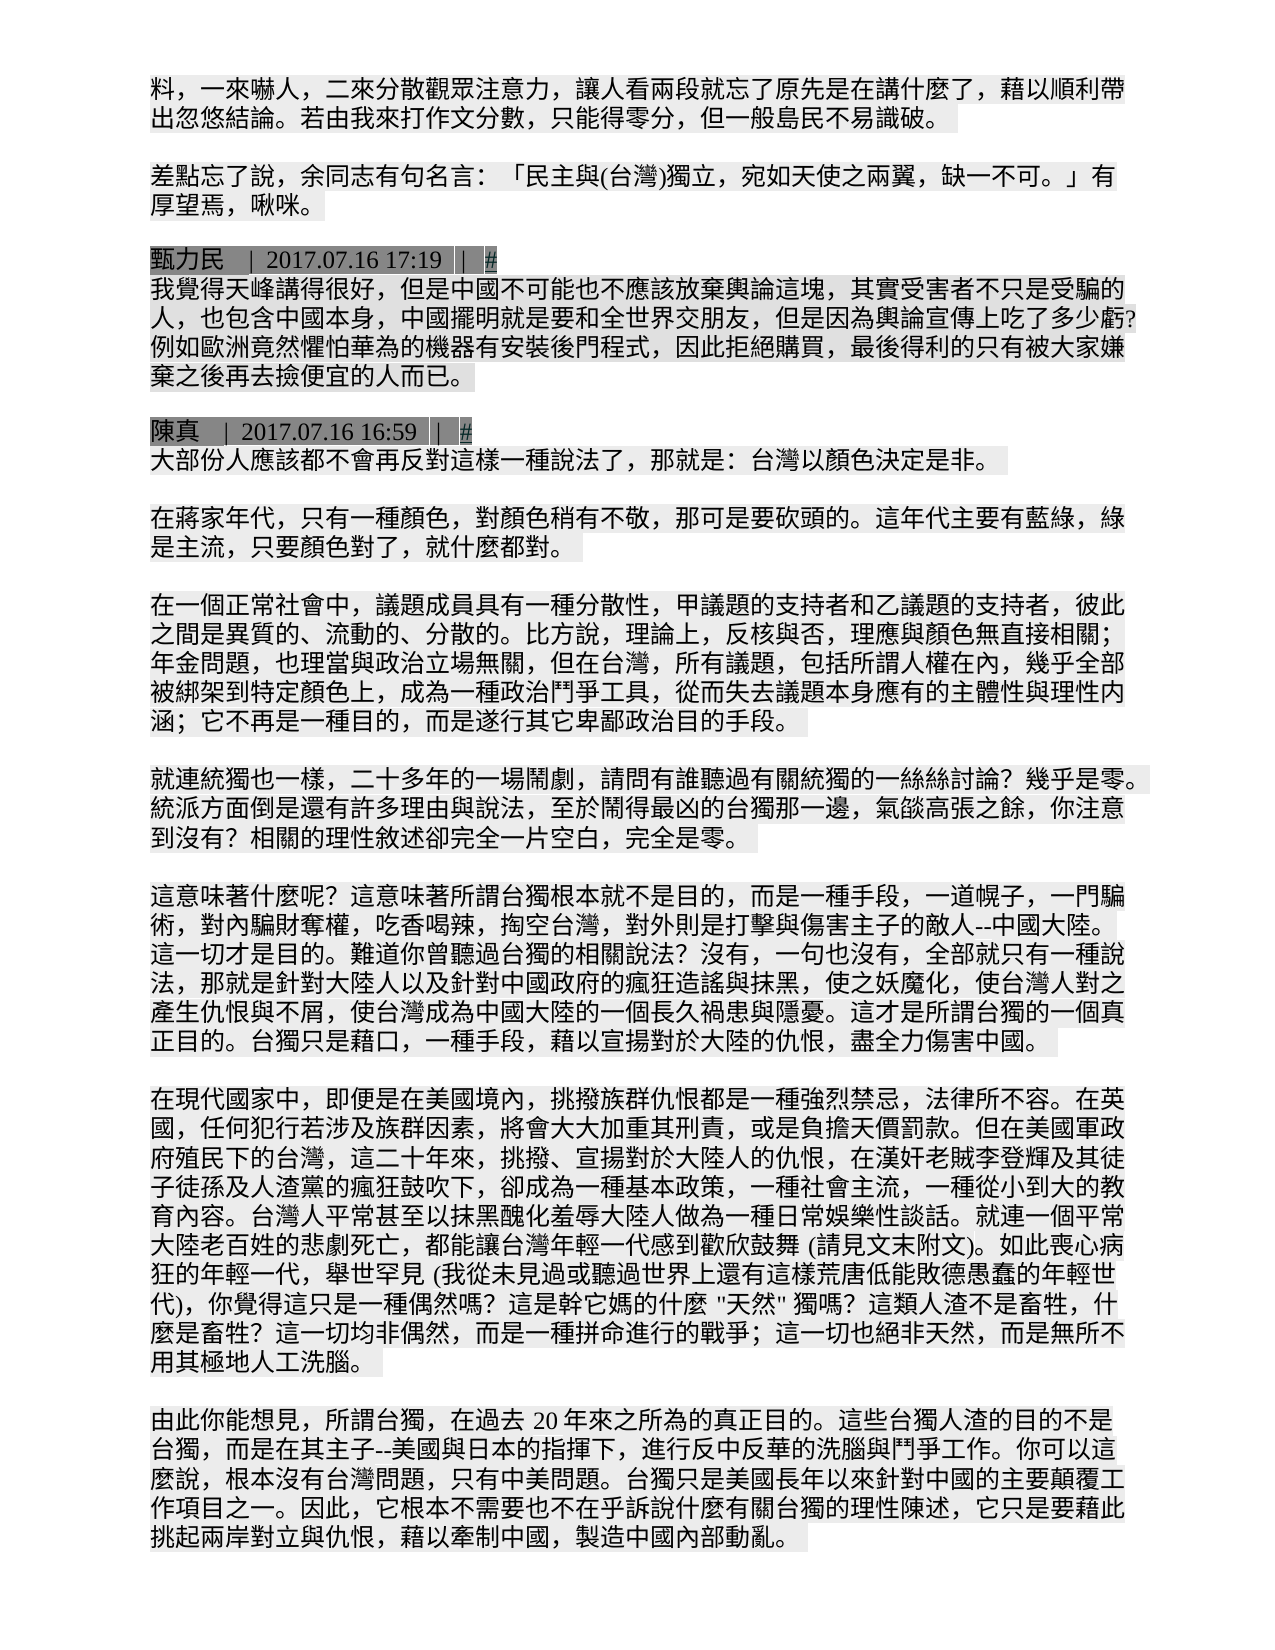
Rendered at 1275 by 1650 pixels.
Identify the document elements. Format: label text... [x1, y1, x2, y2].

text 陳真 | 2017.07.16 16:59 | # [150, 417, 1125, 446]
text 甄力民 | 2017.07.16 17:19 | # [150, 246, 1125, 275]
text 我覺得天峰講得很好，但是中國不可能也不應該放棄輿論這塊，其實受害者不只是受騙的人，也包含中國本身，中國擺明就是要和全世界交朋友，但是因為輿論宣傳上吃了多少虧?例如歐洲竟然懼怕華為的機器有安裝後門程式，因此拒絕購買，最後得利的只有被大家嫌棄之後再去撿便宜的人而已。 [150, 275, 1125, 392]
text 大部份人應該都不會再反對這樣一種說法了，那就是：台灣以顏色決定是非。 在蔣家年代，只有一種顏色，對顏色稍有不敬，那可是要砍頭的。這年代主要有藍綠，綠是主流，只要顏色對了，就什麼都對。 在一個正常社會中，議題成員具有一種分散性，甲議題的支持者和乙議題的支持者，彼此之間是異質的、流動的、分散的。比方說，理論上，反核與否，理應與顏色無直接相關；年金問題，也理當與政治立場無關，但在台灣，所有議題，包括所謂人權在內，幾乎全部被綁架到特定顏色上，成為一種政治鬥爭工具，從而失去議題本身應有的主體性與理性内涵；它不再是一種目的，而是遂行其它卑鄙政治目的手段。 就連統獨也一樣，二十多年的一場鬧劇，請問有誰聽過有關統獨的一絲絲討論？幾乎是零。統派方面倒是還有許多理由與說法，至於鬧得最凶的台獨那一邊，氣燄高張之餘，你注意到沒有？相關的理性敘述卻完全一片空白，完全是零。 這意味著什麼呢？這意味著所謂台獨根本就不是目的，而是一種手段，一道幌子，一門騙術，對內騙財奪權，吃香喝辣，掏空台灣，對外則是打擊與傷害主子的敵人--中國大陸。這一切才是目的。難道你曾聽過台獨的相關說法？沒有，一句也沒有，全部就只有一種說法，那就是針對大陸人以及針對中國政府的瘋狂造謠與抹黑，使之妖魔化，使台灣人對之產生仇恨與不屑，使台灣成為中國大陸的一個長久禍患與隱憂。這才是所謂台獨的一個真正目的。台獨只是藉口，一種手段，藉以宣揚對於大陸的仇恨，盡全力傷害中國。 在現代國家中，即便是在美國境內，挑撥族群仇恨都是一種強烈禁忌，法律所不容。在英國，任何犯行若涉及族群因素，將會大大加重其刑責，或是負擔天價罰款。但在美國軍政府殖民下的台灣，這二十年來，挑撥、宣揚對於大陸人的仇恨，在漢奸老賊李登輝及其徒子徒孫及人渣黨的瘋狂鼓吹下，卻成為一種基本政策，一種社會主流，一種從小到大的教育內容。台灣人平常甚至以抹黑醜化羞辱大陸人做為一種日常娛樂性談話。就連一個平常大陸老百姓的悲劇死亡，都能讓台灣年輕一代感到歡欣鼓舞 (請見文末附文)。如此喪心病狂的年輕一代，舉世罕見 (我從未見過或聽過世界上還有這樣荒唐低能敗德愚蠢的年輕世代)，你覺得這只是一種偶然嗎？這是幹它媽的什麼 "天然" 獨嗎？這類人渣不是畜牲，什麼是畜牲？這一切均非偶然，而是一種拼命進行的戰爭；這一切也絕非天然，而是無所不用其極地人工洗腦。 由此你能想見，所謂台獨，在過去 20年來之所為的真正目的。這些台獨人渣的目的不是台獨，而是在其主子--美國與日本的指揮下，進行反中反華的洗腦與鬥爭工作。你可以這麼說，根本沒有台灣問題，只有中美問題。台獨只是美國長年以來針對中國的主要顛覆工作項目之一。因此，它根本不需要也不在乎訴說什麼有關台獨的理性陳述，它只是要藉此挑起兩岸對立與仇恨，藉以牽制中國，製造中國內部動亂。 美國在過去七十年來，無時無刻就是在全世界各地幹這樣的事，不擇手段，挑起敵對國家的內部動亂，最好能一舉顛覆佔領之。六四事件也是如此，就跟美國近年來在阿拉伯世界所推動的無數動亂如出一轍，例如所謂追求民主與自由的各種抗爭，最後都以恐怖血腥以及千百萬條人命做為代價，陷於彷彿永無和平之日的動亂，例如敘利亞及利比亞，皆是如此恐怖下場，遭美國入侵掠奪，百萬亡魂，幾千萬人流離失所，宛如人間煉獄。大搞這一切所謂民主自由或所謂爭取獨立的目的，就是顛覆該國政權，進而佔領之，掠奪洗劫之，或是培植傀儡政權。 我要說的是，大家別傻了，不要以為我們活在什麼民主自由的什麼美妙社會中，那真的是太蠢了；也別以為統獨只是一種理性之爭，當然不是，這是一場戰爭。台灣人不要以為當美國人的狗，耍耍嘴皮傷害對岸同胞無所謂，從歷史上看來，當一個社會走到這一步，通常都不會有好下場；惡行也好，愚行也罷，終究都是必須付出慘痛代價的。 陳真 2017. 07. 16. ========================= 「浪費台灣電、支那人藥物濫用」連死者都被酸 陸生不敢碰PTT 2017-07-10 聯合報 記者馮靖惠 PTT的酸民文化，讓陸生感到害怕。 圖／PTT https://udn.com/news/story/7266/2574078 台大機械所徐姓陸生日前被人發現陳屍宿舍，警方發現時已身亡三天，研判應是身體不適暴斃。新聞一出，PTT酸民相繼留言，「浪費台灣的電」、「不夠螂性，真沒競爭力」、「大半支那人都藥物濫用」，不少人更拿最近流行的「習包子」嘲諷。有陸生感嘆，根本不敢看PTT，「統獨議題難道重要到連對生命的基本尊重都要丟掉嗎？」 有陸生說，陸生長期PTT被霸凌，PTT太酸，一到台灣就知道「不能碰」，有陸生剛到台灣想申請帳號，還被台灣同學阻止，說是為了他的「心理健康」著想；還有陸生申請帳號，只是為了想看看別人怎麼罵自己，看久就麻痺了。 鄉民連往生的陸生都不放過，對此台大政治所陸生余澤霖說，他有一種無法描述的失落感，不論討論多少議題，說服了多少人，依然無法改變「民意」對陸生的偏見。 在徐姓陸生過世當下，余澤霖看到網友喋喋不休的仇恨言論，「我不敢看PTT，不敢看媒體報導下面的評論。在這個當下，統獨議題就重要到連你對生命的基本尊重都要丟掉嗎？」 「我們還要在這樣的對抗中彼此捅對方多久？」余澤霖說，台灣社會面對陸生議題，從未冷靜下來好好對話，甚至當一條年輕生命消逝時，還在偏見和仇視中繼續厭惡著對方。 世新大學新聞所陸生施沈暉說，其實每次有關陸生的新聞下面都是類似這樣的言論，一開始覺得生氣，後來也習慣了。其實酸民哪裡都有，陸生還會被大陸網友酸「腦有病的才去台灣念書！」 一片酸言之下，也有鄉民發出正義之聲。徐姓陸生的學弟、台大機械所陳姓學生說，如果是平常，他可能也跟大家一樣推個支那人、習包子的推文，但他認識的學長，從大連理工大學升上台大機械所，是個很熱情、幽默健談、涉獵廣泛的人，「感覺得出來他很喜歡台灣」，逢台灣人必問關於台灣的政治、文化、風景、美食，他特別讚頌台灣的民主制度，也希望中國有一天能享受這樣的民主。 台大學務長陳聰富表示，PTT發言者沒人知道他們是誰，校方會對徐姓陸生的研究室同學提供心理和悲傷輔導，也提醒老師，若發現學生幾天沒出現，要盡快通報宿舍管理員。 台大機械所徐姓陸生日前被人發現陳屍宿舍，警方發現時已身亡三天，研判應是身體不適暴斃。新聞一出，PTT酸民相繼留言。陸生說，陸生長期PTT被霸凌，PTT太酸，一到台灣就知道「不能碰」。 圖/PTT [150, 446, 1125, 1552]
text 料，一來嚇人，二來分散觀眾注意力，讓人看兩段就忘了原先是在講什麼了，藉以順利帶出忽悠結論。若由我來打作文分數，只能得零分，但一般島民不易識破。 差點忘了說，余同志有句名言：「民主與(台灣)獨立，宛如天使之兩翼，缺一不可。」有厚望焉，啾咪。 [150, 75, 1125, 221]
